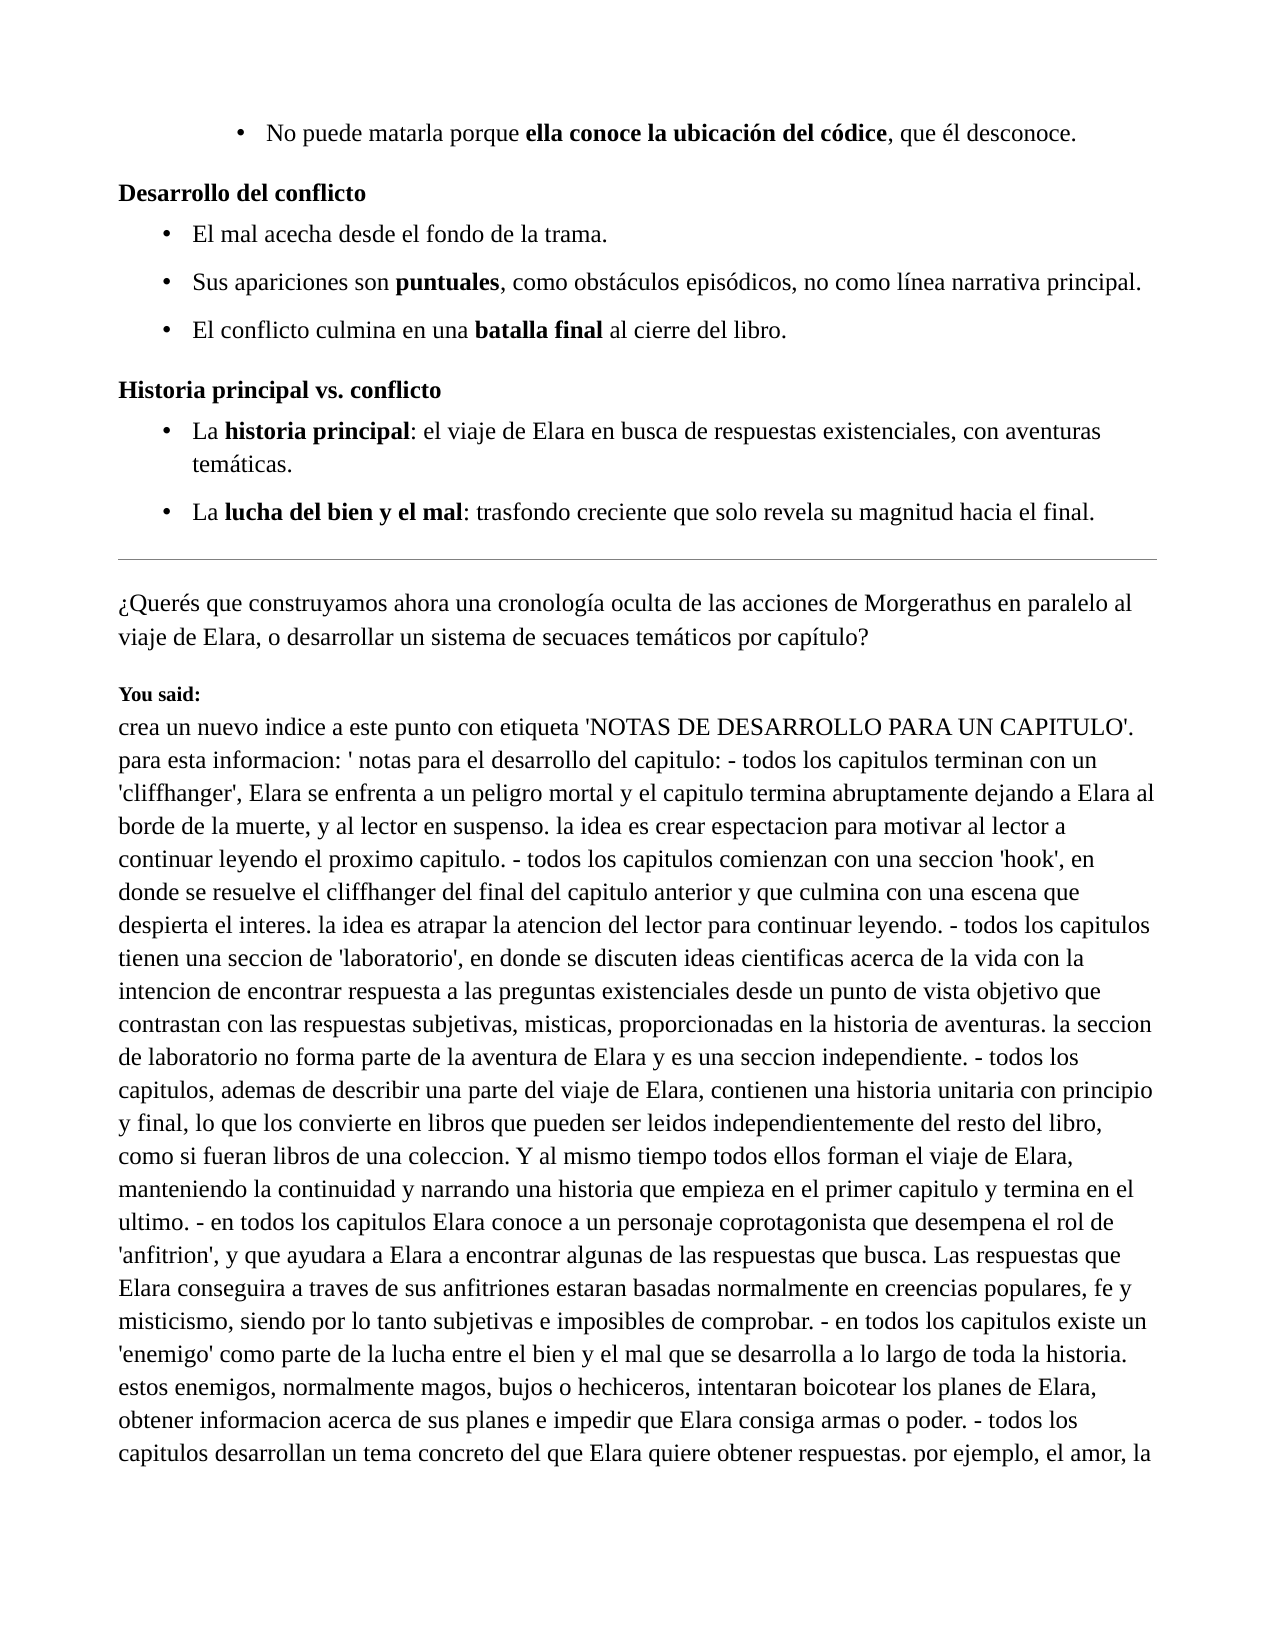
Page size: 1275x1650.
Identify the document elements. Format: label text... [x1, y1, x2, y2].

text crea un nuevo indice a este punto con etiqueta 'NOTAS DE DESARROLLO PARA UN CAPITULO'. para esta informacion: ' notas para el desarrollo del capitulo: - todos los capitulos terminan con un 'cliffhanger', Elara se enfrenta a un peligro mortal y el capitulo termina abruptamente dejando a Elara al borde de la muerte, y al lector en suspenso. la idea es crear espectacion para motivar al lector a continuar leyendo el proximo capitulo. - todos los capitulos comienzan con una seccion 'hook', en donde se resuelve el cliffhanger del final del capitulo anterior y que culmina con una escena que despierta el interes. la idea es atrapar la atencion del lector para continuar leyendo. - todos los capitulos tienen una seccion de 'laboratorio', en donde se discuten ideas cientificas acerca de la vida con la intencion de encontrar respuesta a las preguntas existenciales desde un punto de vista objetivo que contrastan con las respuestas subjetivas, misticas, proporcionadas en la historia de aventuras. la seccion de laboratorio no forma parte de la aventura de Elara y es una seccion independiente. - todos los capitulos, ademas de describir una parte del viaje de Elara, contienen una historia unitaria con principio y final, lo que los convierte en libros que pueden ser leidos independientemente del resto del libro, como si fueran libros de una coleccion. Y al mismo tiempo todos ellos forman el viaje de Elara, manteniendo la continuidad y narrando una historia que empieza en el primer capitulo y termina en el ultimo. - en todos los capitulos Elara conoce a un personaje coprotagonista que desempena el rol de 'anfitrion', y que ayudara a Elara a encontrar algunas de las respuestas que busca. Las respuestas que Elara conseguira a traves de sus anfitriones estaran basadas normalmente en creencias populares, fe y misticismo, siendo por lo tanto subjetivas e imposibles de comprobar. - en todos los capitulos existe un 'enemigo' como parte de la lucha entre el bien y el mal que se desarrolla a lo largo de toda la historia. estos enemigos, normalmente magos, bujos o hechiceros, intentaran boicotear los planes de Elara, obtener informacion acerca de sus planes e impedir que Elara consiga armas o poder. - todos los capitulos desarrollan un tema concreto del que Elara quiere obtener respuestas. por ejemplo, el amor, la [118, 712, 1157, 1467]
list Sus apariciones son puntuales, como obstáculos episódicos, no como línea narrativa principal. [162, 267, 1157, 296]
subtitle Desarrollo del conflicto [118, 178, 1157, 207]
list El mal acecha desde el fondo de la trama. [162, 219, 1157, 248]
subtitle You said: [118, 682, 1157, 706]
list La lucha del bien y el mal: trasfondo creciente que solo revela su magnitud hacia el final. [162, 497, 1157, 525]
text ¿Querés que construyamos ahora una cronología oculta de las acciones de Morgerathus en paralelo al viaje de Elara, o desarrollar un sistema de secuaces temáticos por capítulo? [118, 588, 1157, 650]
list El conflicto culmina en una batalla final al cierre del libro. [162, 315, 1157, 343]
list La historia principal: el viaje de Elara en busca de respuestas existenciales, con aventuras temáticas. [162, 416, 1157, 478]
list No puede matarla porque ella conoce la ubicación del códice, que él desconoce. [236, 118, 1157, 147]
subtitle Historia principal vs. conflicto [118, 375, 1157, 403]
